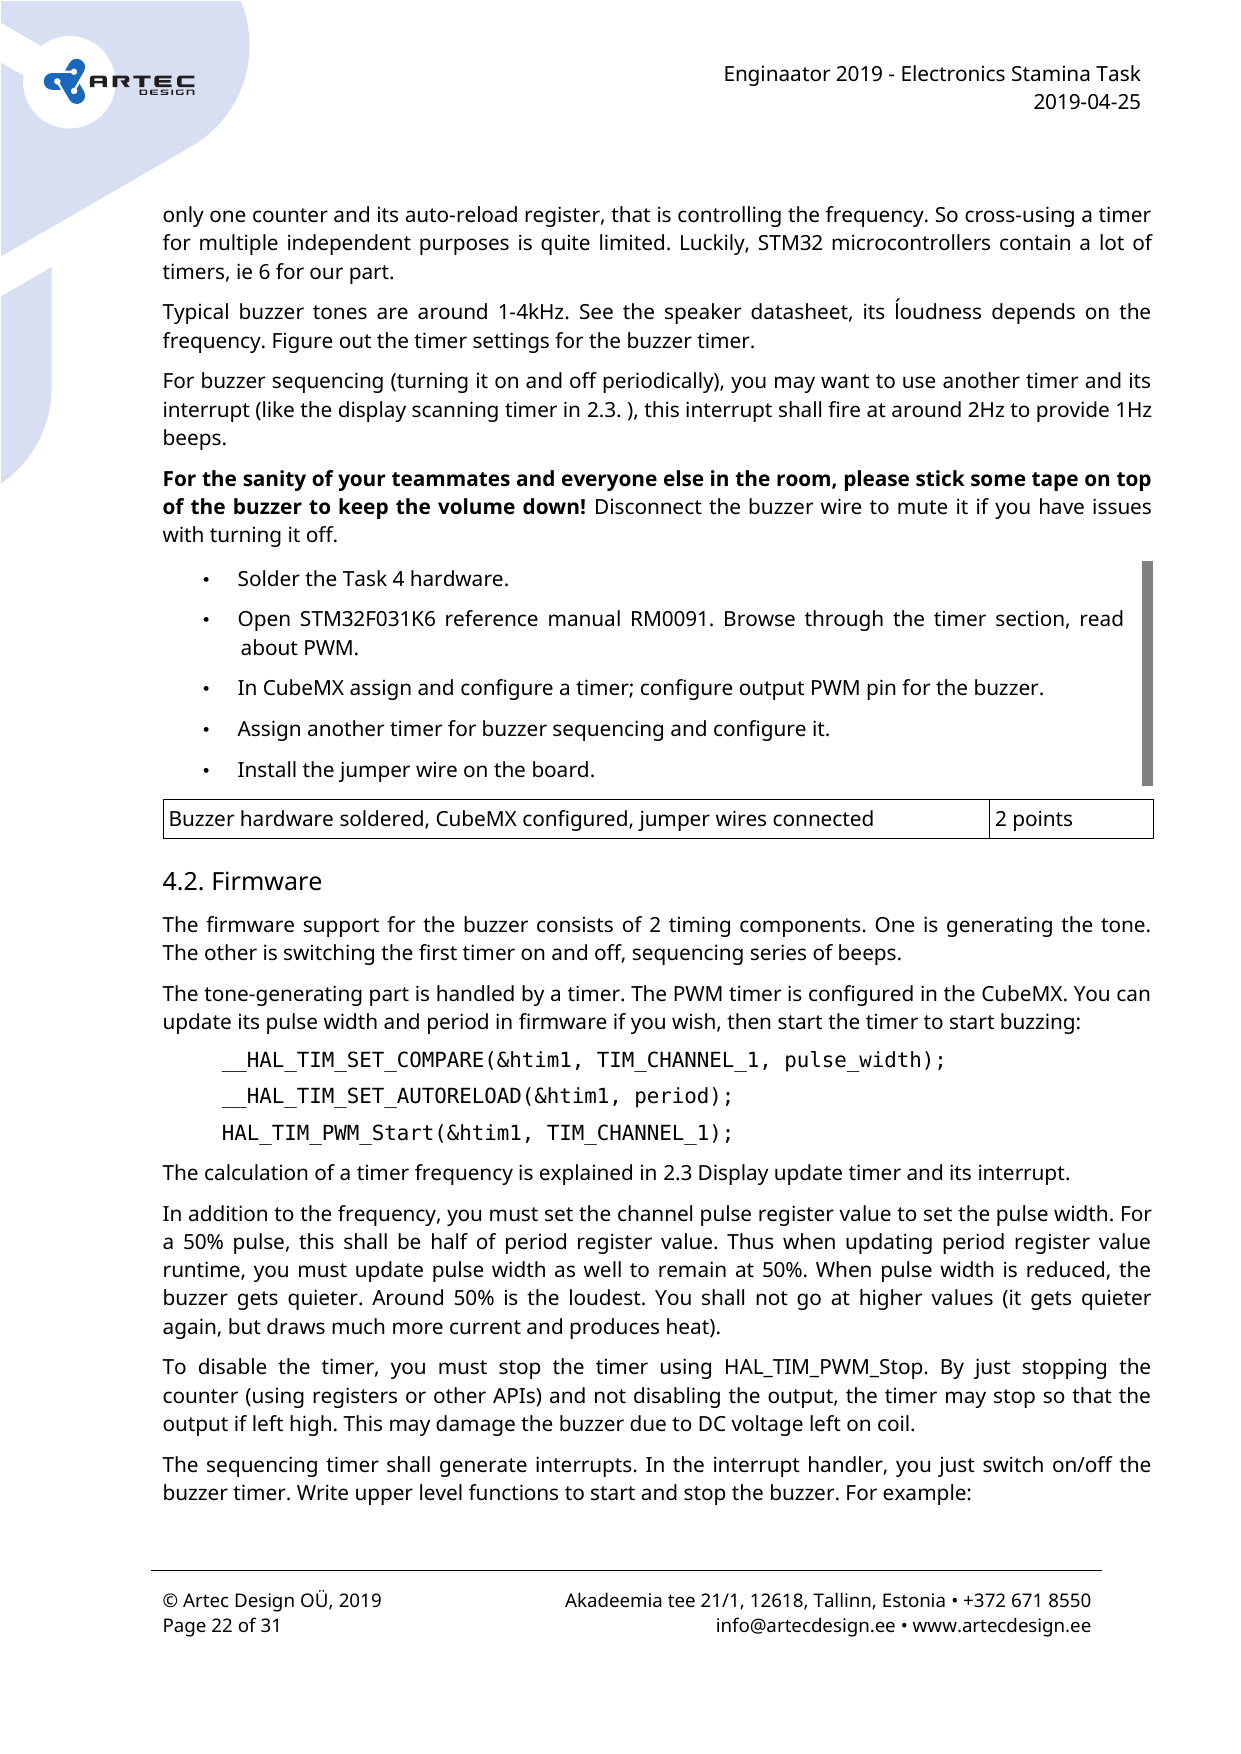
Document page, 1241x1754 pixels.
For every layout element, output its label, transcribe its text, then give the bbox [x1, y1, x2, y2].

text __HAL_TIM_SET_COMPARE(&htim1, TIM_CHANNEL_1, pulse_width); [222, 1048, 1153, 1072]
text Typical buzzer tones are around 1-4kHz. See the speaker datasheet, its ĺoudness depends on the frequency. Figure out the timer settings for the buzzer timer. [162, 297, 1153, 354]
text For the sanity of your teammates and everyone else in the room, please stick some tape on top of the buzzer to keep the volume down! Disconnect the buzzer wire to mute it if you have issues with turning it off. [162, 464, 1153, 548]
text HAL_TIM_PWM_Start(&htim1, TIM_CHANNEL_1); [222, 1121, 1153, 1146]
list In CubeMX assign and configure a timer; configure output PWM pin for the buzzer. [200, 671, 1142, 702]
text To disable the timer, you must stop the timer using HAL_TIM_PWM_Stop. By just stopping the counter (using registers or other APIs) and not disabling the output, the timer may stop so that the output if left high. This may damage the buzzer due to DC voltage left on coil. [162, 1352, 1153, 1437]
list Install the jumper wire on the board. [200, 752, 1142, 786]
text In addition to the frequency, you must set the channel pulse register value to set the pulse width. For a 50% pulse, this shall be half of period register value. Thus when updating period register value runtime, you must update pulse width as well to remain at 50%. When pulse width is reduced, the buzzer gets quieter. Around 50% is the loudest. You shall not go at higher values (it gets quieter again, but draws much more current and produces heat). [162, 1199, 1153, 1340]
text __HAL_TIM_SET_AUTORELOAD(&htim1, period); [222, 1084, 1153, 1109]
text For buzzer sequencing (turning it on and off periodically), you may want to use another timer and its interrupt (like the display scanning timer in 2.3), this interrupt shall fire at around 2Hz to provide 1Hz beeps. [162, 366, 1153, 451]
list Assign another timer for buzzer sequencing and configure it. [200, 711, 1142, 742]
text The sequencing timer shall generate interrupts. In the interrupt handler, you just switch on/off the buzzer timer. Write upper level functions to start and stop the buzzer. For example: [162, 1450, 1153, 1506]
text The firmware support for the buzzer consists of 2 timing components. One is generating the tone. The other is switching the first timer on and off, sequencing series of beeps. [162, 910, 1153, 966]
table_header 2 points [990, 800, 1153, 838]
text The tone-generating part is handled by a timer. The PWM timer is configured in the CubeMX. You can update its pulse width and period in firmware if you wish, then start the timer to start buzzing: [162, 979, 1153, 1035]
text The calculation of a timer frequency is explained in 2.3 Display update timer and its interrupt. [162, 1158, 1153, 1186]
subtitle Firmware [162, 863, 1153, 897]
table_header Buzzer hardware soldered, CubeMX configured, jumper wires connected [164, 800, 989, 838]
list Solder the Task 4 hardware. [200, 561, 1142, 592]
text only one counter and its auto-reload register, that is controlling the frequency. So cross-using a timer for multiple independent purposes is quite limited. Luckily, STM32 microcontrollers contain a lot of timers, ie 6 for our part. [162, 200, 1153, 285]
list Open STM32F031K6 reference manual RM0091. Browse through the timer section, read about PWM. [200, 602, 1142, 661]
